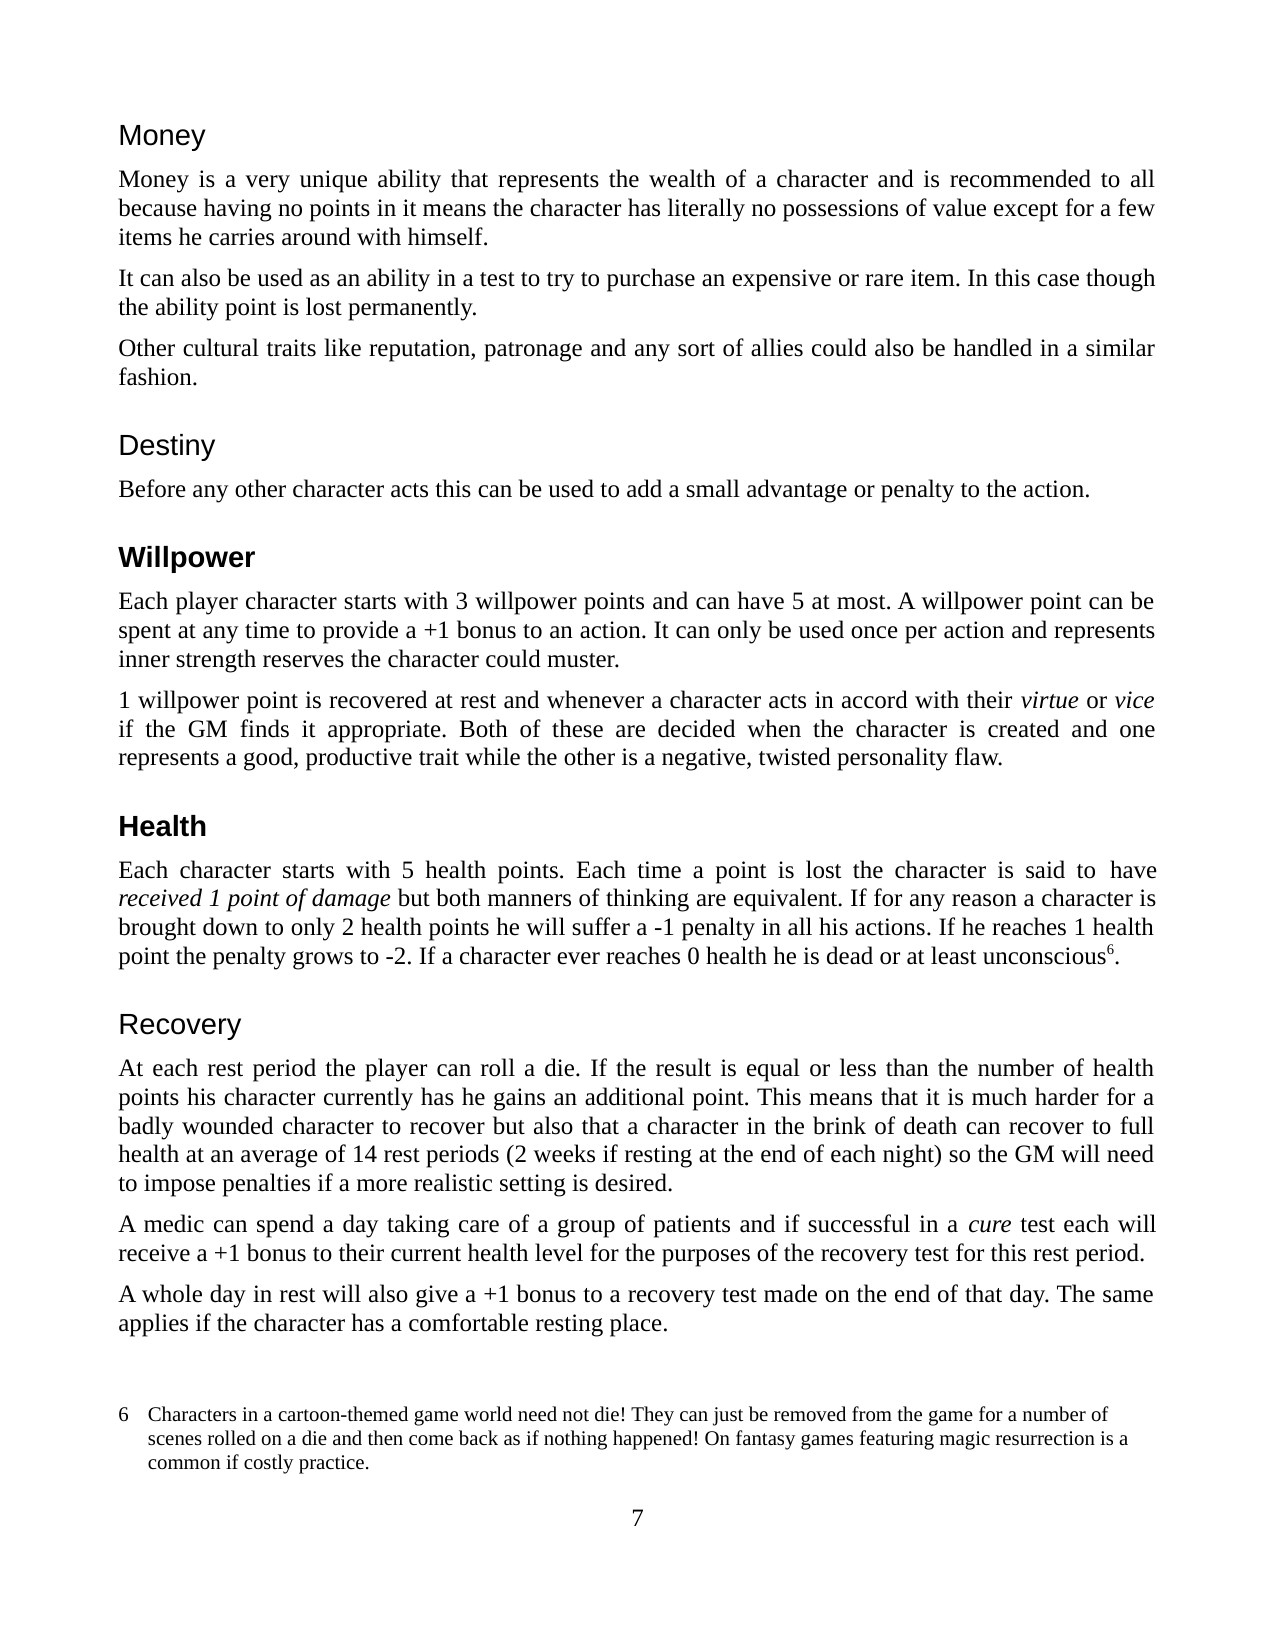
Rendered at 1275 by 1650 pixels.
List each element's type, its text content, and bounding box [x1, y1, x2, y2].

text Each character starts with 5 health points. Each time a point is lost the character is said to have received 1 point of damage but both manners of thinking are equivalent. If for any reason a character is brought down to only 2 health points he will suffer a -1 penalty in all his actions. If he reaches 1 health point the penalty grows to -2. If a character ever reaches 0 health he is dead or at least unconscious. [118, 855, 1157, 970]
text At each rest period the player can roll a die. If the result is equal or less than the number of health points his character currently has he gains an additional point. This means that it is much harder for a badly wounded character to recover but also that a character in the brink of death can recover to full health at an average of 14 rest periods (2 weeks if resting at the end of each night) so the GM will need to impose penalties if a more realistic setting is desired. [118, 1053, 1157, 1197]
text 1 willpower point is recovered at rest and whenever a character acts in accord with their virtue or vice if the GM finds it appropriate. Both of these are decided when the character is created and one represents a good, productive trait while the other is a negative, twisted personality flaw. [118, 685, 1157, 771]
text A whole day in rest will also give a +1 bonus to a recovery test made on the end of that day. The same applies if the character has a comfortable resting place. [118, 1279, 1157, 1337]
text It can also be used as an ability in a test to try to purchase an expensive or rare item. In this case though the ability point is lost permanently. [118, 263, 1157, 320]
subtitle Willpower [118, 540, 1157, 574]
text Before any other character acts this can be used to add a small advantage or penalty to the action. [118, 474, 1157, 503]
text A medic can spend a day taking care of a group of patients and if successful in a cure test each will receive a +1 bonus to their current health level for the purposes of the recovery test for this rest period. [118, 1209, 1157, 1267]
subtitle Health [118, 809, 1157, 842]
subtitle Destiny [118, 428, 1157, 461]
text Other cultural traits like reputation, patronage and any sort of allies could also be handled in a similar fashion. [118, 333, 1157, 390]
text Each player character starts with 3 willpower points and can have 5 at most. A willpower point can be spent at any time to provide a +1 bonus to an action. It can only be used once per action and represents inner strength reserves the character could muster. [118, 586, 1157, 672]
text Characters in a cartoon-themed game world need not die! They can just be removed from the game for a number of scenes rolled on a die and then come back as if nothing happened! On fantasy games featuring magic resurrection is a common if costly practice. [118, 1401, 1157, 1474]
subtitle Money [118, 118, 1157, 152]
subtitle Recovery [118, 1007, 1157, 1041]
text Money is a very unique ability that represents the wealth of a character and is recommended to all because having no points in it means the character has literally no possessions of value except for a few items he carries around with himself. [118, 164, 1157, 250]
